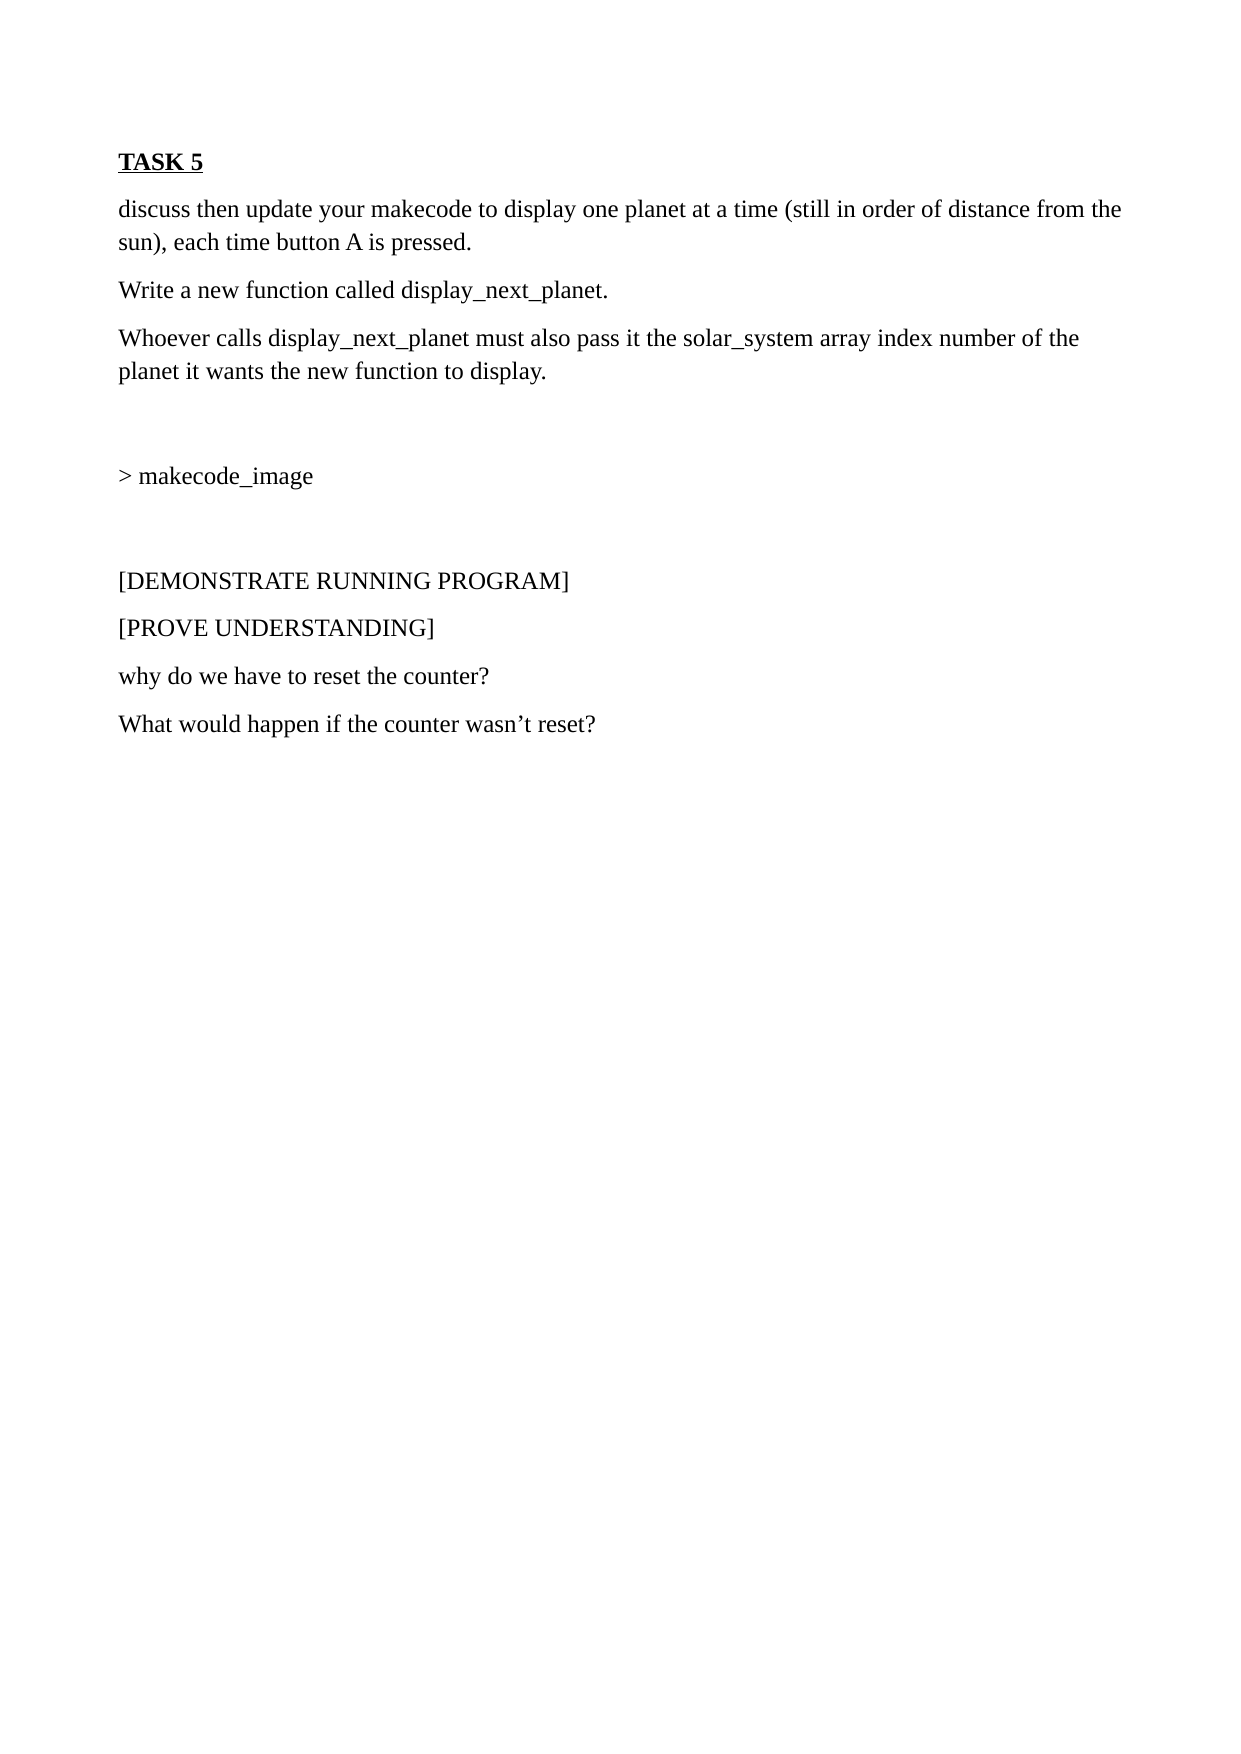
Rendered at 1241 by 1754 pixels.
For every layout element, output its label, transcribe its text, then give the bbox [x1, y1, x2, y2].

text TASK 5 [118, 147, 1122, 176]
text [PROVE UNDERSTANDING] [118, 613, 1122, 642]
text why do we have to reset the counter? [118, 661, 1122, 690]
text > makecode_image [118, 461, 1122, 489]
text [DEMONSTRATE RUNNING PROGRAM] [118, 566, 1122, 595]
text discuss then update your makecode to display one planet at a time (still in order of distance from the sun), each time button A is pressed. [118, 194, 1122, 256]
text What would happen if the counter wasn’t reset? [118, 709, 1122, 737]
text Whoever calls display_next_planet must also pass it the solar_system array index number of the planet it wants the new function to display. [118, 323, 1122, 384]
text Write a new function called display_next_planet. [118, 275, 1122, 304]
